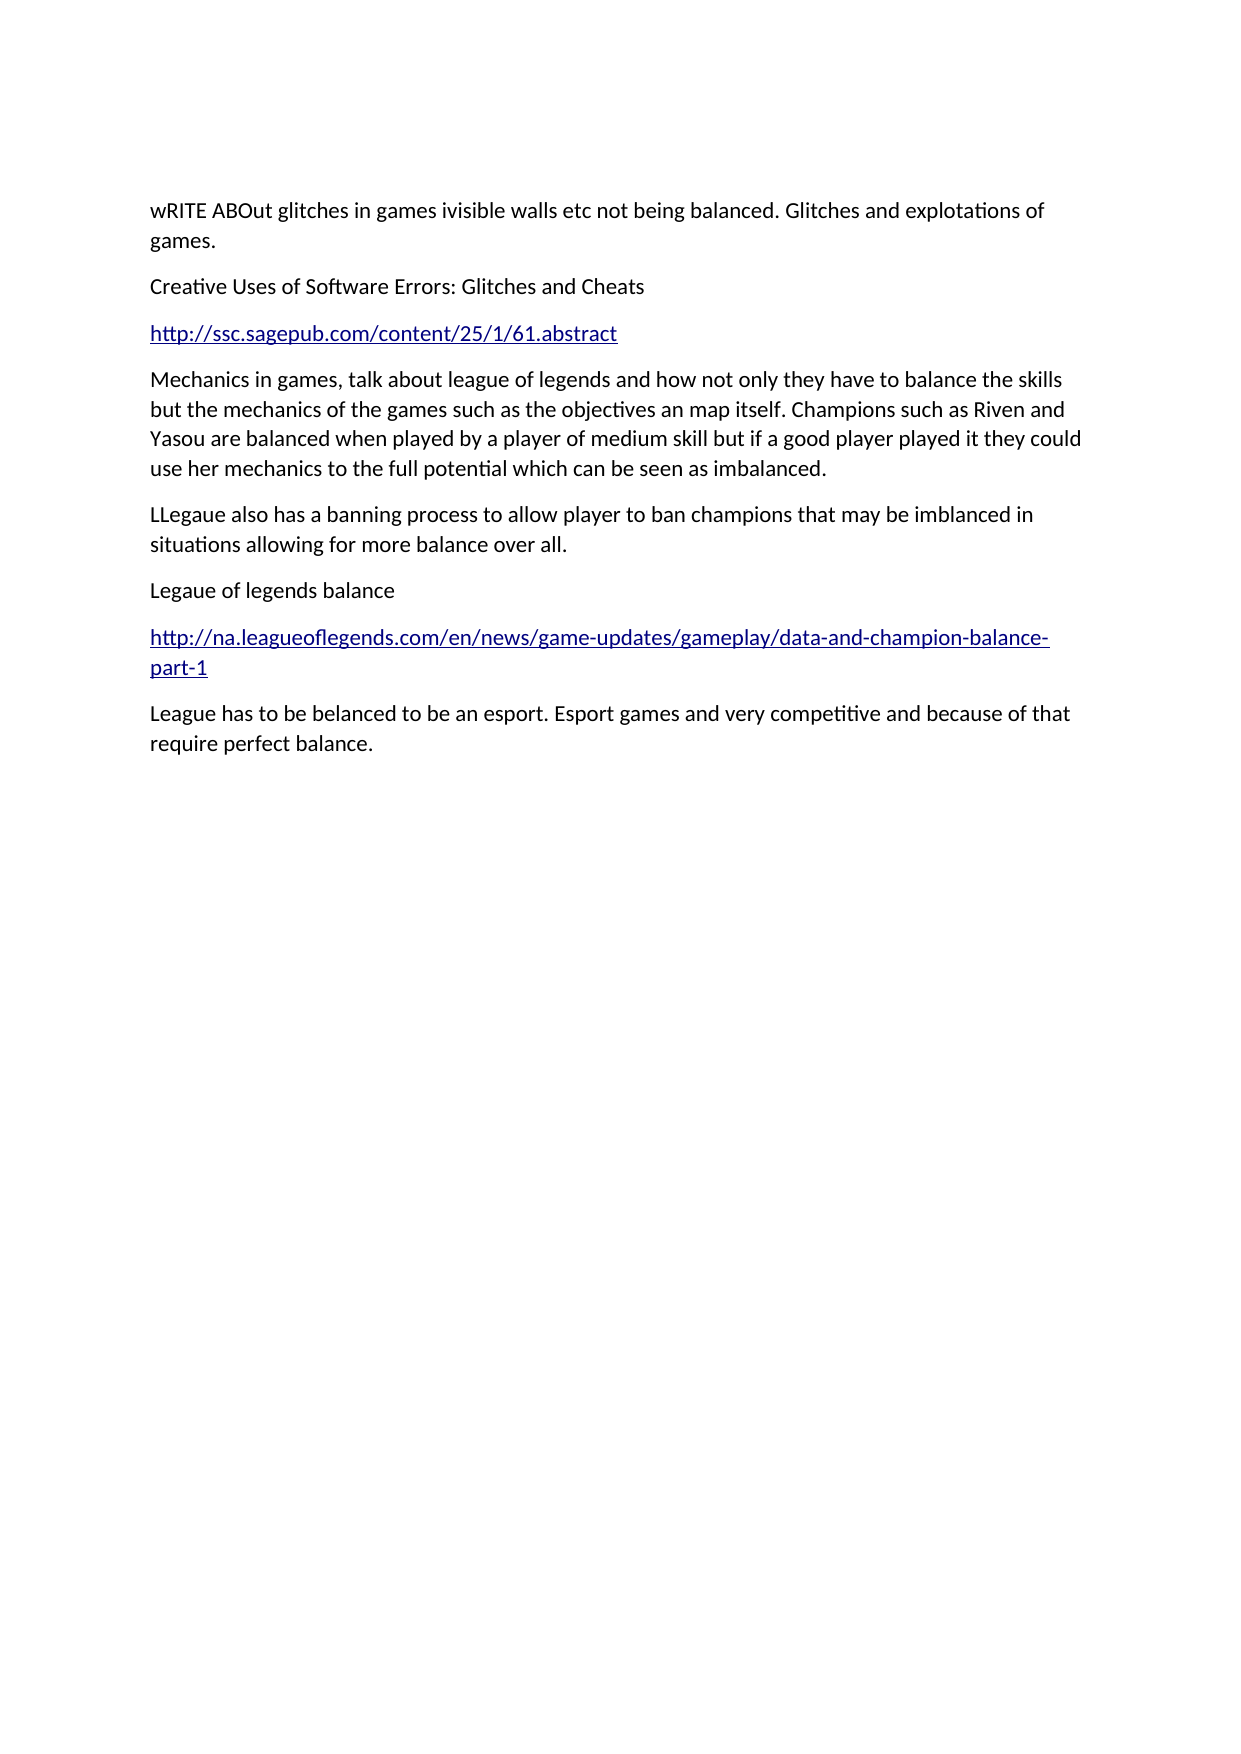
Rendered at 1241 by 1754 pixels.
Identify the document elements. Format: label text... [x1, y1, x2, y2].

text http://ssc.sagepub.com/content/25/1/61.abstract [150, 319, 1090, 347]
text Creative Uses of Software Errors: Glitches and Cheats [150, 272, 1090, 300]
text League has to be belanced to be an esport. Esport games and very competitive and because of that require perfect balance. [150, 699, 1090, 757]
text Legaue of legends balance [150, 577, 1090, 604]
text http://na.leagueoflegends.com/en/news/game-updates/gameplay/data-and-champion-balance-part-1 [150, 623, 1090, 681]
text wRITE ABOut glitches in games ivisible walls etc not being balanced. Glitches and explotations of games. [150, 196, 1090, 254]
text LLegaue also has a banning process to allow player to ban champions that may be imblanced in situations allowing for more balance over all. [150, 501, 1090, 558]
text Mechanics in games, talk about league of legends and how not only they have to balance the skills but the mechanics of the games such as the objectives an map itself. Champions such as Riven and Yasou are balanced when played by a player of medium skill but if a good player played it they could use her mechanics to the full potential which can be seen as imbalanced. [150, 365, 1090, 482]
